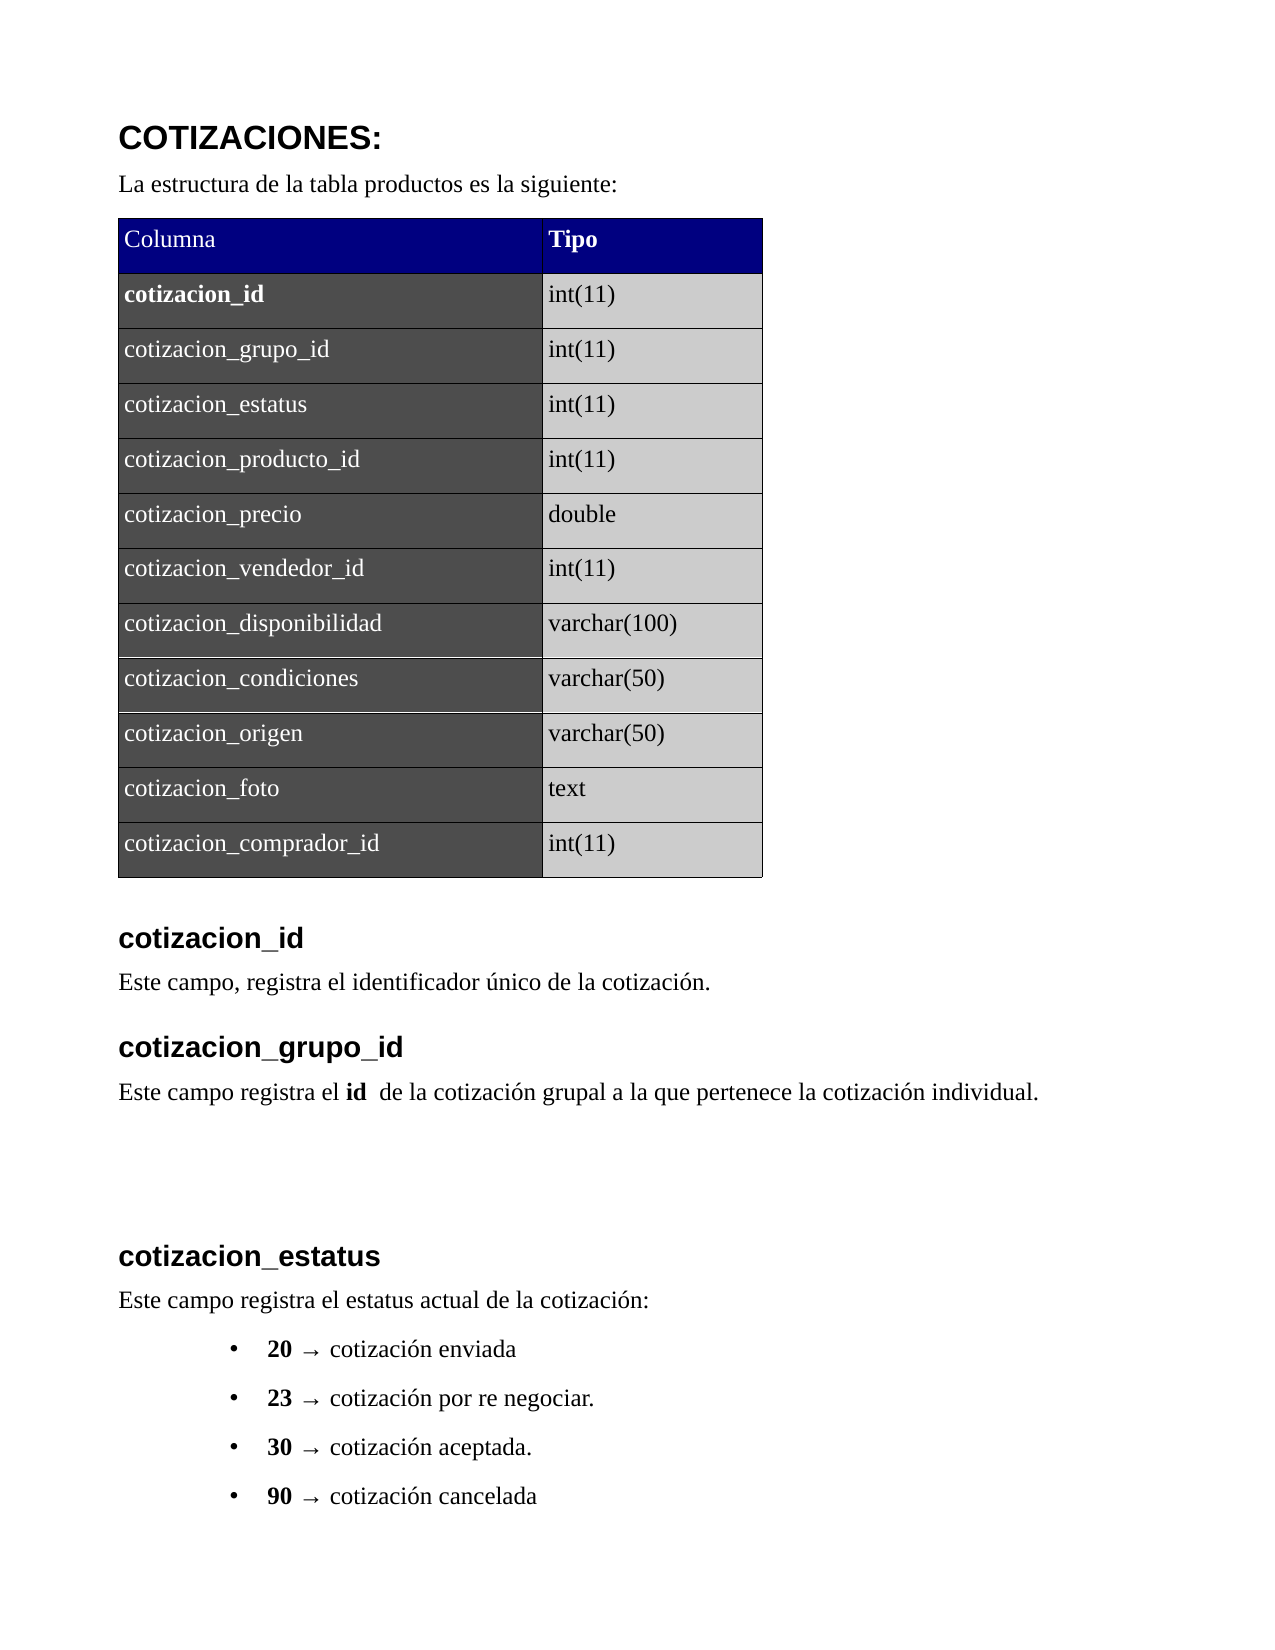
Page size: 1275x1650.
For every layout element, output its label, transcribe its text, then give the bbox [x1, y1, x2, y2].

text La estructura de la tabla productos es la siguiente: [118, 169, 1157, 198]
list 90 → cotización cancelada [229, 1481, 1157, 1510]
list 23 → cotización por re negociar. [229, 1383, 1157, 1412]
table_cell varchar(50) [543, 659, 762, 712]
table_header Tipo [543, 219, 762, 273]
table_cell cotizacion_disponibilidad [119, 604, 542, 657]
table_cell cotizacion_estatus [119, 384, 542, 438]
table_cell cotizacion_comprador_id [119, 823, 542, 877]
table_cell cotizacion_id [119, 274, 542, 328]
table_cell text [543, 768, 762, 822]
list 30 → cotización aceptada. [229, 1432, 1157, 1461]
table_cell cotizacion_origen [119, 714, 542, 767]
table_cell int(11) [543, 439, 762, 493]
subtitle cotizacion_grupo_id [118, 1030, 1157, 1064]
subtitle cotizacion_estatus [118, 1238, 1157, 1272]
subtitle COTIZACIONES: [118, 118, 1157, 157]
table_cell cotizacion_producto_id [119, 439, 542, 493]
table_cell int(11) [543, 549, 762, 603]
text Este campo registra el id de la cotización grupal a la que pertenece la cotización individual. [118, 1077, 1157, 1105]
table_cell double [543, 494, 762, 548]
table_cell int(11) [543, 274, 762, 328]
subtitle cotizacion_id [118, 921, 1157, 954]
table_cell cotizacion_vendedor_id [119, 549, 542, 603]
table_cell int(11) [543, 823, 762, 877]
table_cell cotizacion_condiciones [119, 659, 542, 712]
table_cell cotizacion_grupo_id [119, 329, 542, 383]
table_cell cotizacion_foto [119, 768, 542, 822]
table_cell int(11) [543, 384, 762, 438]
table_cell varchar(50) [543, 714, 762, 767]
table_cell cotizacion_precio [119, 494, 542, 548]
list 20 → cotización enviada [229, 1334, 1157, 1362]
table_cell varchar(100) [543, 604, 762, 657]
text Este campo, registra el identificador único de la cotización. [118, 967, 1157, 996]
table_header Columna [119, 219, 542, 273]
text Este campo registra el estatus actual de la cotización: [118, 1285, 1157, 1313]
table_cell int(11) [543, 329, 762, 383]
